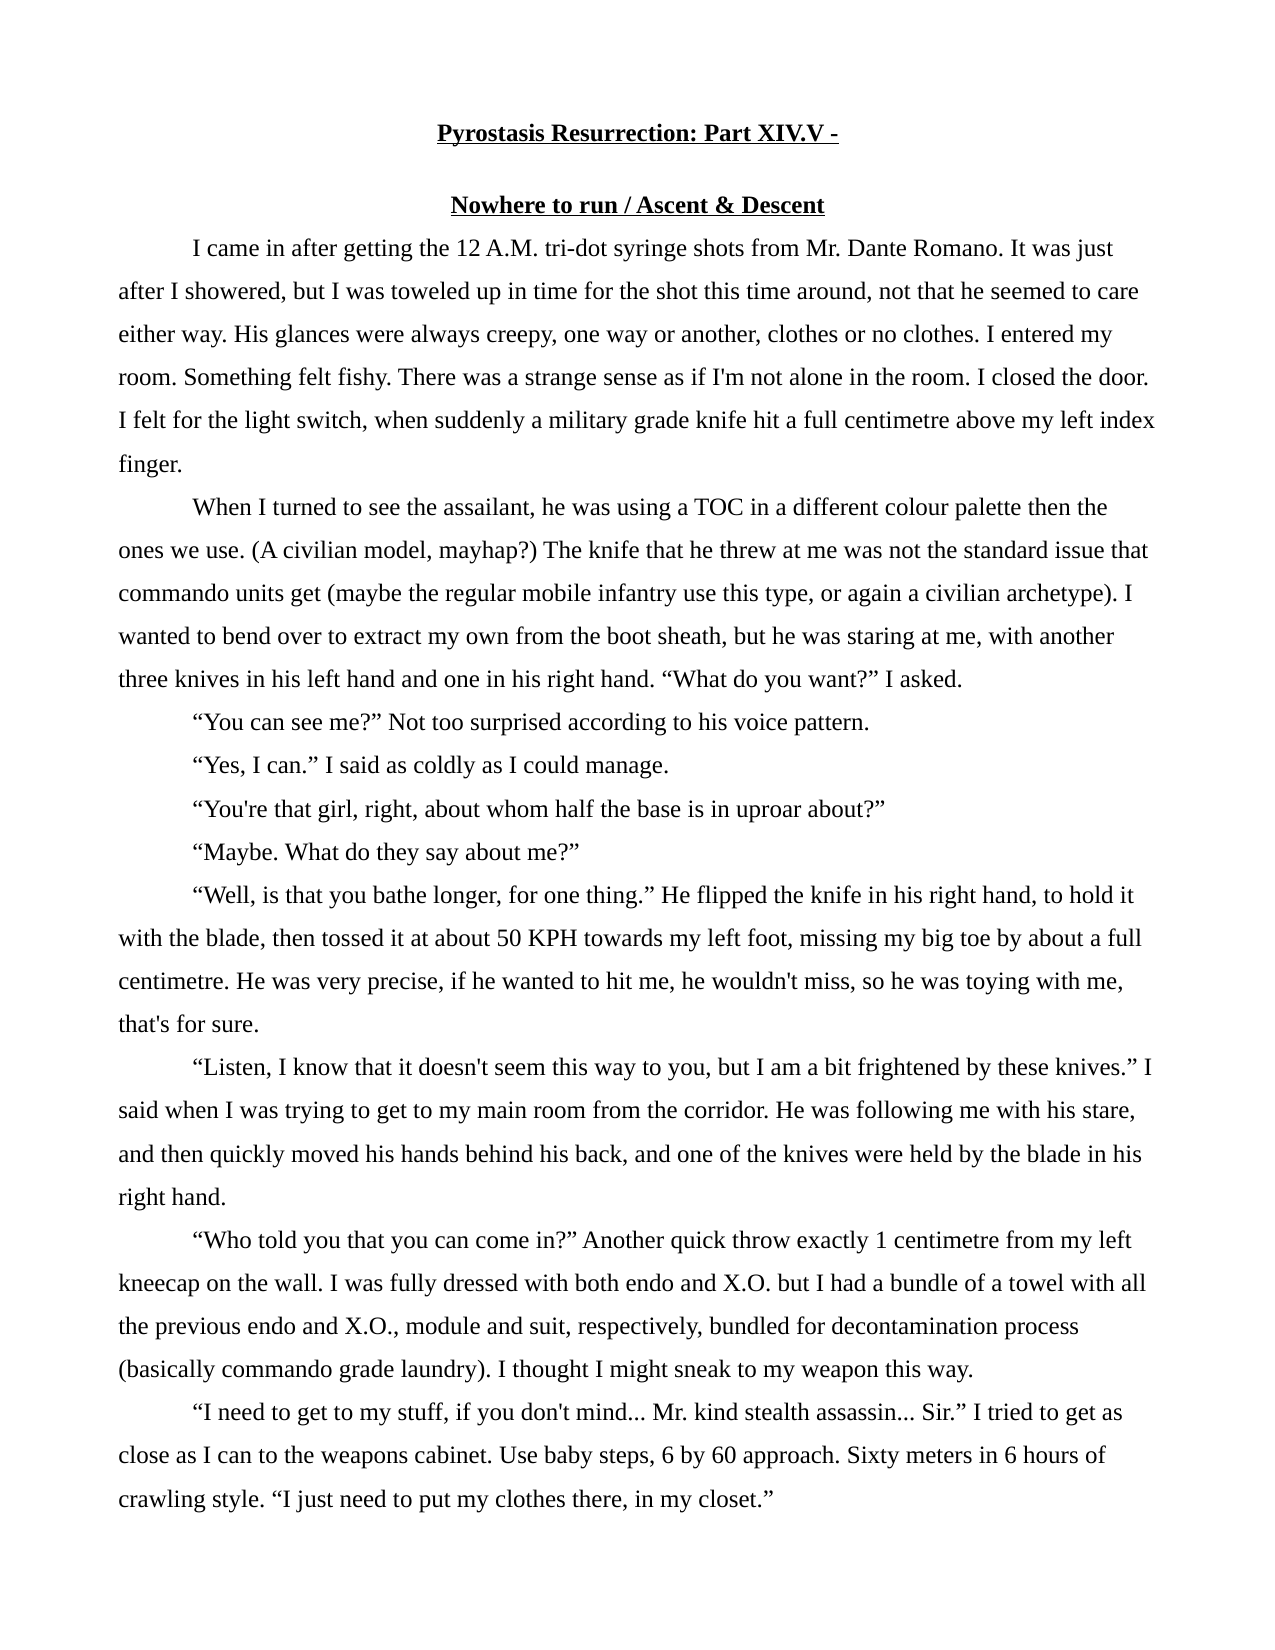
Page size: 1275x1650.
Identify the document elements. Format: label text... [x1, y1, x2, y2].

text When I turned to see the assailant, he was using a TOC in a different colour palette then the ones we use. (A civilian model, mayhap?) The knife that he threw at me was not the standard issue that commando units get (maybe the regular mobile infantry use this type, or again a civilian archetype). I wanted to bend over to extract my own from the boot sheath, but he was staring at me, with another three knives in his left hand and one in his right hand. “What do you want?” I asked. [118, 492, 1157, 693]
text Pyrostasis Resurrection: Part XIV.V - [118, 118, 1157, 147]
text Nowhere to run / Ascent & Descent [118, 190, 1157, 219]
text “Listen, I know that it doesn't seem this way to you, but I am a bit frightened by these knives.” I said when I was trying to get to my main room from the corridor. He was following me with his stare, and then quickly moved his hands behind his back, and one of the knives were held by the blade in his right hand. [118, 1052, 1157, 1211]
text “You're that girl, right, about whom half the base is in uproar about?” [118, 794, 1157, 822]
text “Who told you that you can come in?” Another quick throw exactly 1 centimetre from my left kneecap on the wall. I was fully dressed with both endo and X.O. but I had a bundle of a towel with all the previous endo and X.O., module and suit, respectively, bundled for decontamination process (basically commando grade laundry). I thought I might sneak to my weapon this way. [118, 1225, 1157, 1383]
text “Yes, I can.” I said as coldly as I could manage. [118, 751, 1157, 779]
text “You can see me?” Not too surprised according to his voice pattern. [118, 707, 1157, 736]
text “Maybe. What do they say about me?” [118, 837, 1157, 866]
text “I need to get to my stuff, if you don't mind... Mr. kind stealth assassin... Sir.” I tried to get as close as I can to the weapons cabinet. Use baby steps, 6 by 60 approach. Sixty meters in 6 hours of crawling style. “I just need to put my clothes there, in my closet.” [118, 1397, 1157, 1512]
text I came in after getting the 12 A.M. tri-dot syringe shots from Mr. Dante Romano. It was just after I showered, but I was toweled up in time for the shot this time around, not that he seemed to care either way. His glances were always creepy, one way or another, clothes or no clothes. I entered my room. Something felt fishy. There was a strange sense as if I'm not alone in the room. I closed the door. I felt for the light switch, when suddenly a military grade knife hit a full centimetre above my left index finger. [118, 233, 1157, 477]
text “Well, is that you bathe longer, for one thing.” He flipped the knife in his right hand, to hold it with the blade, then tossed it at about 50 KPH towards my left foot, missing my big toe by about a full centimetre. He was very precise, if he wanted to hit me, he wouldn't miss, so he was toying with me, that's for sure. [118, 880, 1157, 1038]
